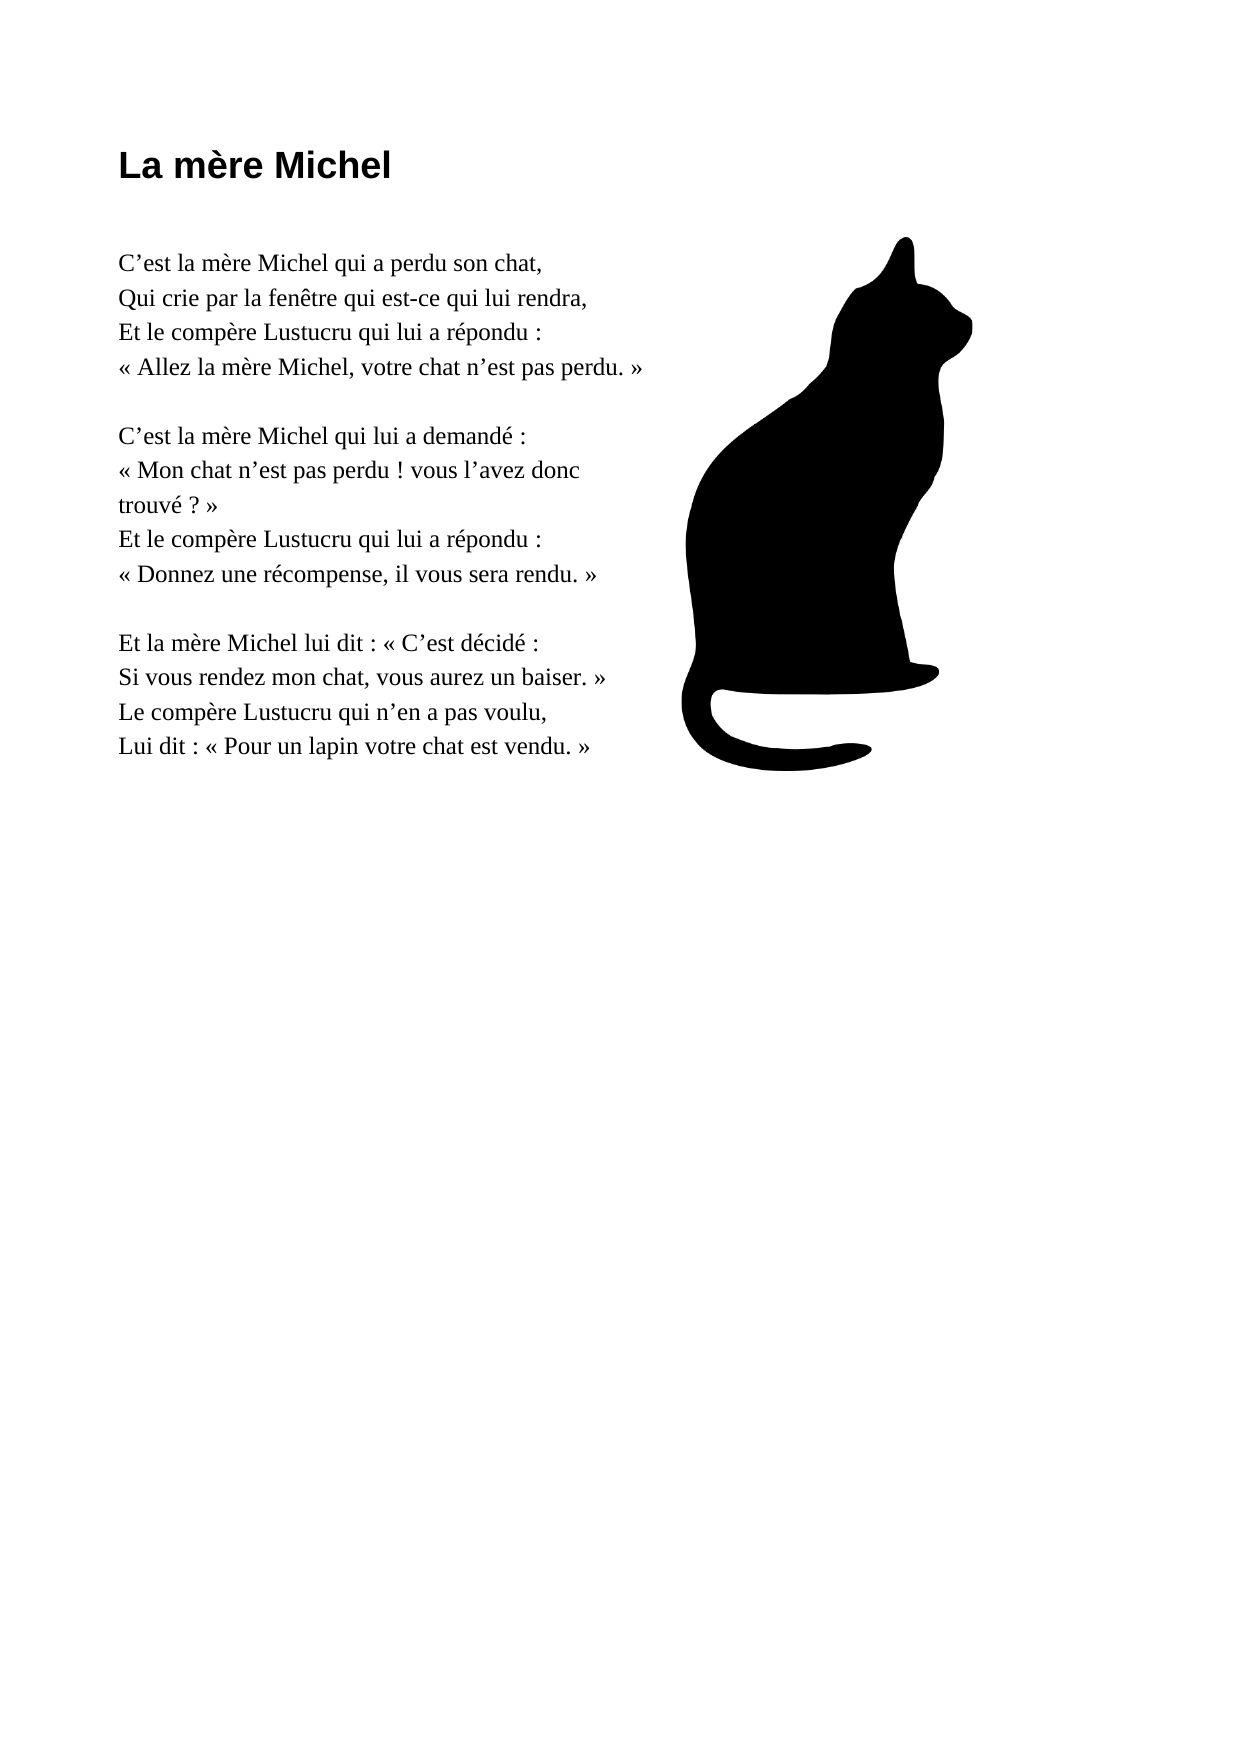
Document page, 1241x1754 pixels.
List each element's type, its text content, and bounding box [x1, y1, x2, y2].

picture [681, 237, 973, 771]
subtitle La mère Michel [118, 143, 1122, 187]
text C’est la mère Michel qui a perdu son chat, Qui crie par la fenêtre qui est-ce qui lui rendra, Et le compère Lustucru qui lui a répondu : « Allez la mère Michel, votre chat n’est pas perdu. » C’est la mère Michel qui lui a demandé : « Mon chat n’est pas perdu ! vous l’avez donc trouvé ? » Et le compère Lustucru qui lui a répondu : « Donnez une récompense, il vous sera rendu. » Et la mère Michel lui dit : « C’est décidé : Si vous rendez mon chat, vous aurez un baiser. » Le compère Lustucru qui n’en a pas voulu, Lui dit : « Pour un lapin votre chat est vendu. » [118, 248, 681, 760]
text [973, 248, 1122, 760]
